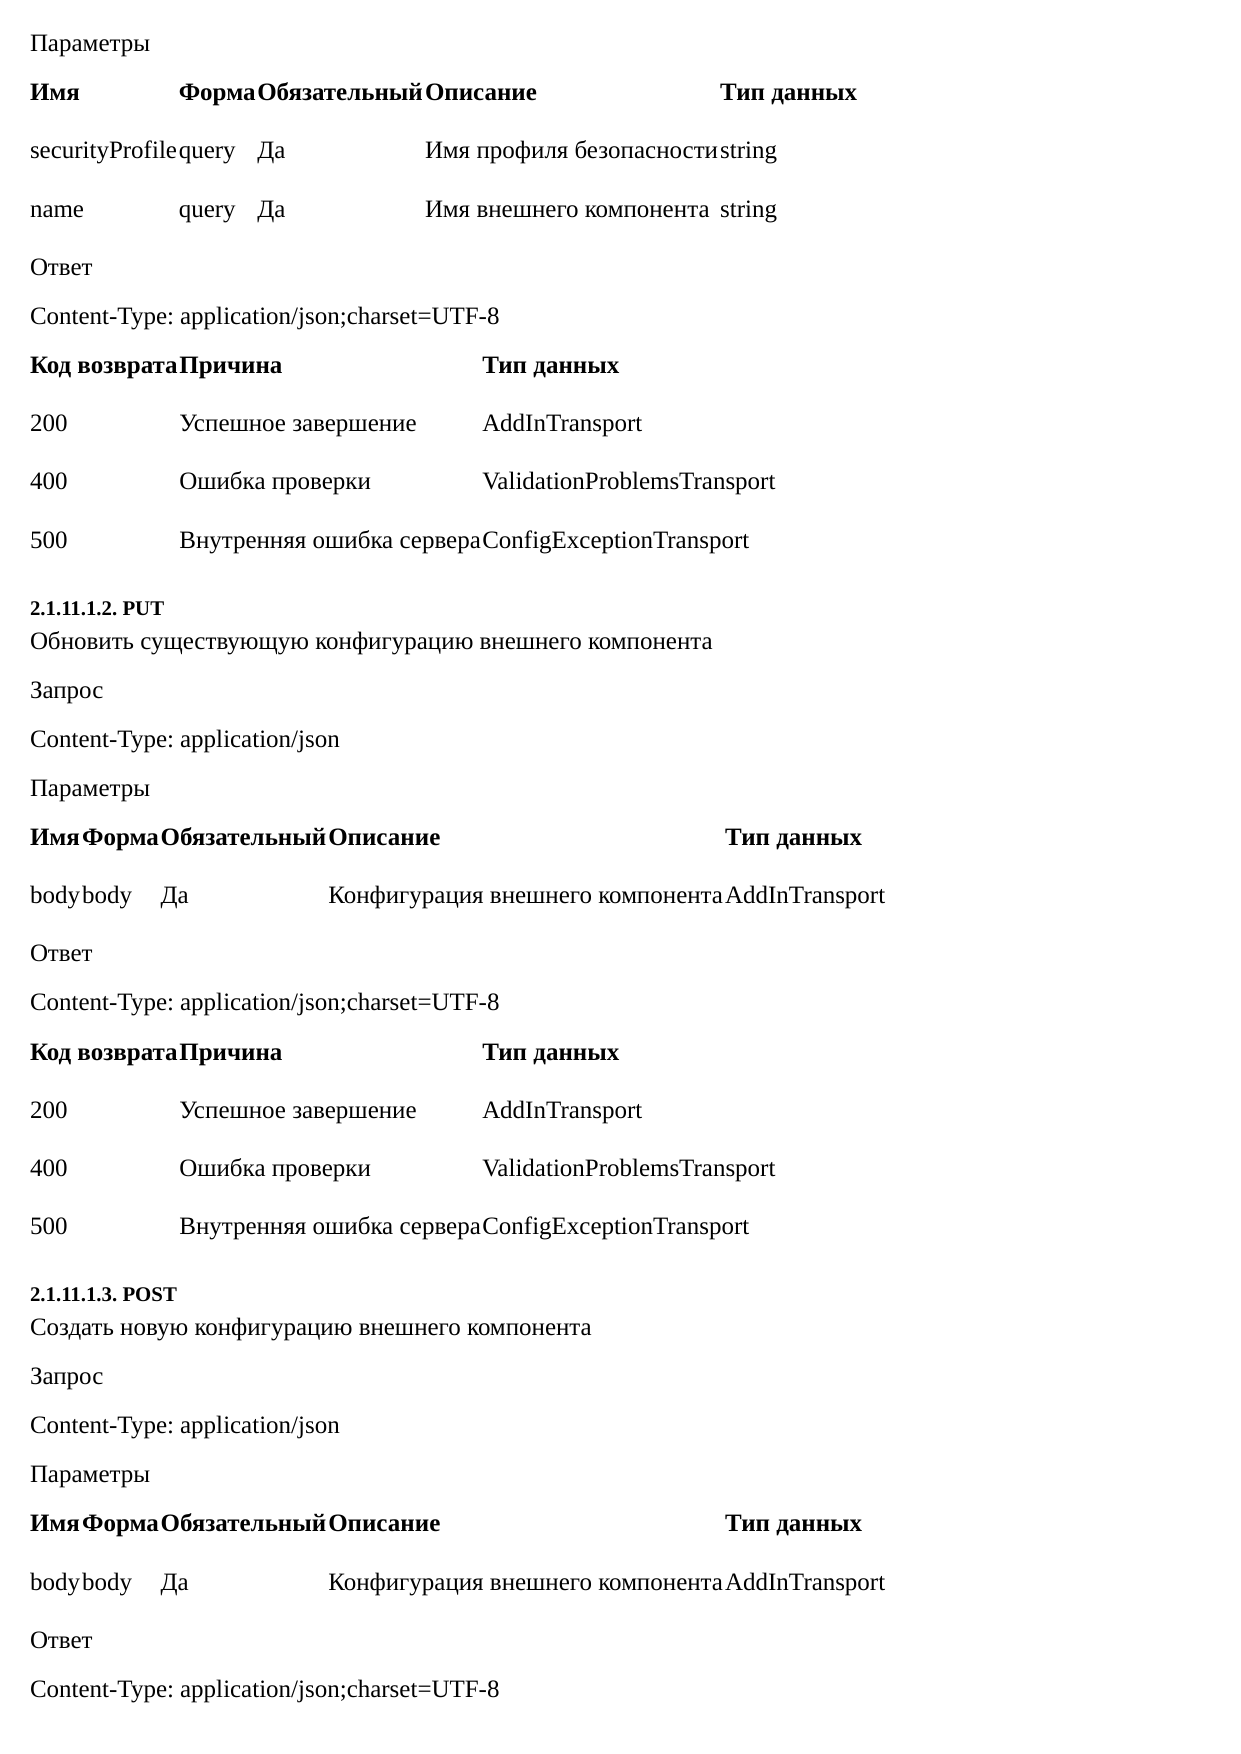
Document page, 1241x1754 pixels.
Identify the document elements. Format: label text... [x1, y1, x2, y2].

table_cell 400 [30, 1153, 179, 1211]
table_cell securityProfile [30, 135, 178, 194]
table_header Тип данных [720, 77, 859, 135]
table_cell AddInTransport [482, 1095, 777, 1153]
text Content-Type: application/json;charset=UTF-8 [30, 1674, 1211, 1703]
table_header Тип данных [482, 1037, 777, 1095]
text Параметры [30, 1459, 1211, 1488]
table_cell Имя внешнего компонента [425, 194, 720, 252]
text Запрос [30, 1361, 1211, 1390]
table_header Код возврата [30, 1037, 179, 1095]
table_cell Ошибка проверки [179, 1153, 482, 1211]
table_header Форма [82, 1509, 160, 1567]
text Ответ [30, 1625, 1211, 1654]
table_cell AddInTransport [725, 880, 893, 938]
table_header Тип данных [725, 1509, 893, 1567]
table_cell Внутренняя ошибка сервера [179, 525, 482, 583]
table_header Обязательный [160, 1509, 328, 1567]
table_cell Да [160, 880, 328, 938]
table_header Описание [425, 77, 720, 135]
subtitle 2.1.11.1.3. POST [30, 1282, 1211, 1306]
text Content-Type: application/json [30, 724, 1211, 753]
table_header Причина [179, 1037, 482, 1095]
text Content-Type: application/json [30, 1410, 1211, 1439]
table_cell Да [160, 1567, 328, 1625]
table_header Тип данных [725, 822, 893, 880]
table_header Код возврата [30, 350, 179, 408]
table_cell AddInTransport [725, 1567, 893, 1625]
table_cell Имя профиля безопасности [425, 135, 720, 194]
text Ответ [30, 938, 1211, 967]
text Content-Type: application/json;charset=UTF-8 [30, 987, 1211, 1016]
table_header Имя [30, 1509, 82, 1567]
text Создать новую конфигурацию внешнего компонента [30, 1312, 1211, 1341]
table_cell Да [257, 135, 425, 194]
table_cell Успешное завершение [179, 1095, 482, 1153]
table_cell body [30, 880, 82, 938]
table_header Имя [30, 822, 82, 880]
table_cell 500 [30, 1211, 179, 1269]
table_cell AddInTransport [482, 408, 777, 466]
text Запрос [30, 675, 1211, 703]
table_cell body [82, 1567, 160, 1625]
table_header Описание [328, 822, 725, 880]
table_cell 200 [30, 408, 179, 466]
table_cell Да [257, 194, 425, 252]
table_cell body [82, 880, 160, 938]
table_header Тип данных [482, 350, 777, 408]
table_cell 500 [30, 525, 179, 583]
table_cell 200 [30, 1095, 179, 1153]
table_cell name [30, 194, 178, 252]
text Параметры [30, 28, 1211, 57]
table_cell string [720, 135, 859, 194]
table_cell Внутренняя ошибка сервера [179, 1211, 482, 1269]
text Обновить существующую конфигурацию внешнего компонента [30, 626, 1211, 654]
table_header Обязательный [257, 77, 425, 135]
table_cell query [179, 194, 257, 252]
subtitle 2.1.11.1.2. PUT [30, 595, 1211, 619]
table_cell Успешное завершение [179, 408, 482, 466]
table_header Обязательный [160, 822, 328, 880]
table_cell 400 [30, 466, 179, 525]
table_cell body [30, 1567, 82, 1625]
table_header Имя [30, 77, 178, 135]
table_cell ConfigExceptionTransport [482, 1211, 777, 1269]
table_cell ValidationProblemsTransport [482, 466, 777, 525]
table_cell Ошибка проверки [179, 466, 482, 525]
table_header Описание [328, 1509, 725, 1567]
table_header Форма [179, 77, 257, 135]
text Параметры [30, 773, 1211, 802]
text Ответ [30, 252, 1211, 281]
table_cell ConfigExceptionTransport [482, 525, 777, 583]
table_cell ValidationProblemsTransport [482, 1153, 777, 1211]
text Content-Type: application/json;charset=UTF-8 [30, 301, 1211, 330]
table_header Форма [82, 822, 160, 880]
table_cell query [179, 135, 257, 194]
table_header Причина [179, 350, 482, 408]
table_cell Конфигурация внешнего компонента [328, 880, 725, 938]
table_cell Конфигурация внешнего компонента [328, 1567, 725, 1625]
table_cell string [720, 194, 859, 252]
